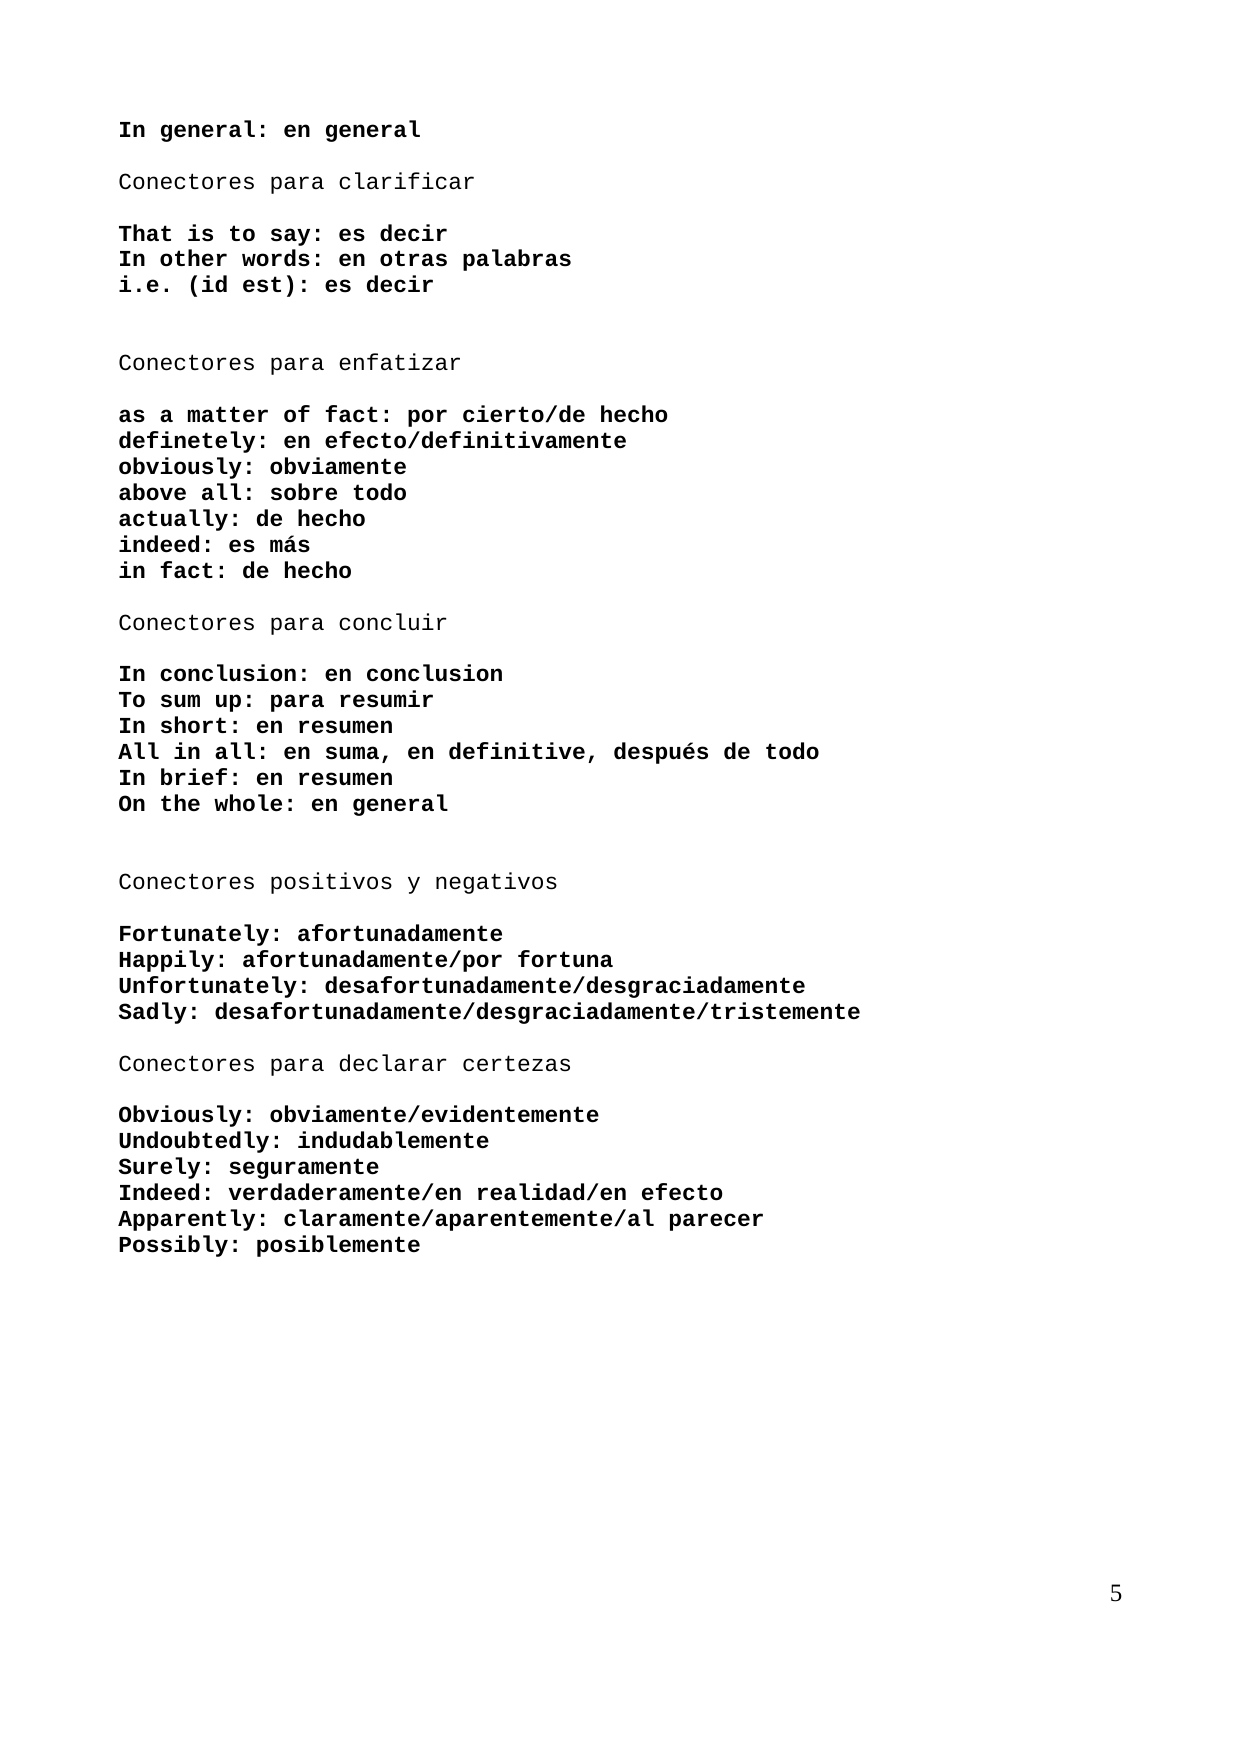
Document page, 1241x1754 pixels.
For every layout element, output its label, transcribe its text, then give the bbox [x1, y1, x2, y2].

text Unfortunately: desafortunadamente/desgraciadamente [118, 974, 1122, 1000]
text Apparently: claramente/aparentemente/al parecer [118, 1207, 1122, 1233]
text Undoubtedly: indudablemente [118, 1130, 1122, 1156]
text Fortunately: afortunadamente [118, 922, 1122, 948]
text Conectores para enfatizar [118, 352, 1122, 377]
text Conectores para clarificar [118, 170, 1122, 196]
text Obviously: obviamente/evidentemente [118, 1104, 1122, 1130]
text In short: en resumen [118, 715, 1122, 741]
text That is to say: es decir [118, 222, 1122, 248]
text Conectores para declarar certezas [118, 1052, 1122, 1078]
text All in all: en suma, en definitive, después de todo [118, 741, 1122, 767]
text Surely: seguramente [118, 1156, 1122, 1182]
text In general: en general [118, 118, 1122, 144]
text On the whole: en general [118, 792, 1122, 818]
text Conectores para concluir [118, 611, 1122, 637]
text Sadly: desafortunadamente/desgraciadamente/tristemente [118, 1000, 1122, 1026]
text obviously: obviamente [118, 455, 1122, 481]
text above all: sobre todo [118, 481, 1122, 507]
text In other words: en otras palabras [118, 248, 1122, 274]
text in fact: de hecho [118, 559, 1122, 585]
text Indeed: verdaderamente/en realidad/en efecto [118, 1182, 1122, 1207]
text In brief: en resumen [118, 767, 1122, 792]
text Possibly: posiblemente [118, 1233, 1122, 1259]
text In conclusion: en conclusion [118, 663, 1122, 689]
text actually: de hecho [118, 507, 1122, 533]
text as a matter of fact: por cierto/de hecho [118, 403, 1122, 429]
text indeed: es más [118, 533, 1122, 559]
text Conectores positivos y negativos [118, 870, 1122, 896]
text Happily: afortunadamente/por fortuna [118, 948, 1122, 974]
text i.e. (id est): es decir [118, 274, 1122, 300]
text definetely: en efecto/definitivamente [118, 429, 1122, 455]
text To sum up: para resumir [118, 689, 1122, 715]
